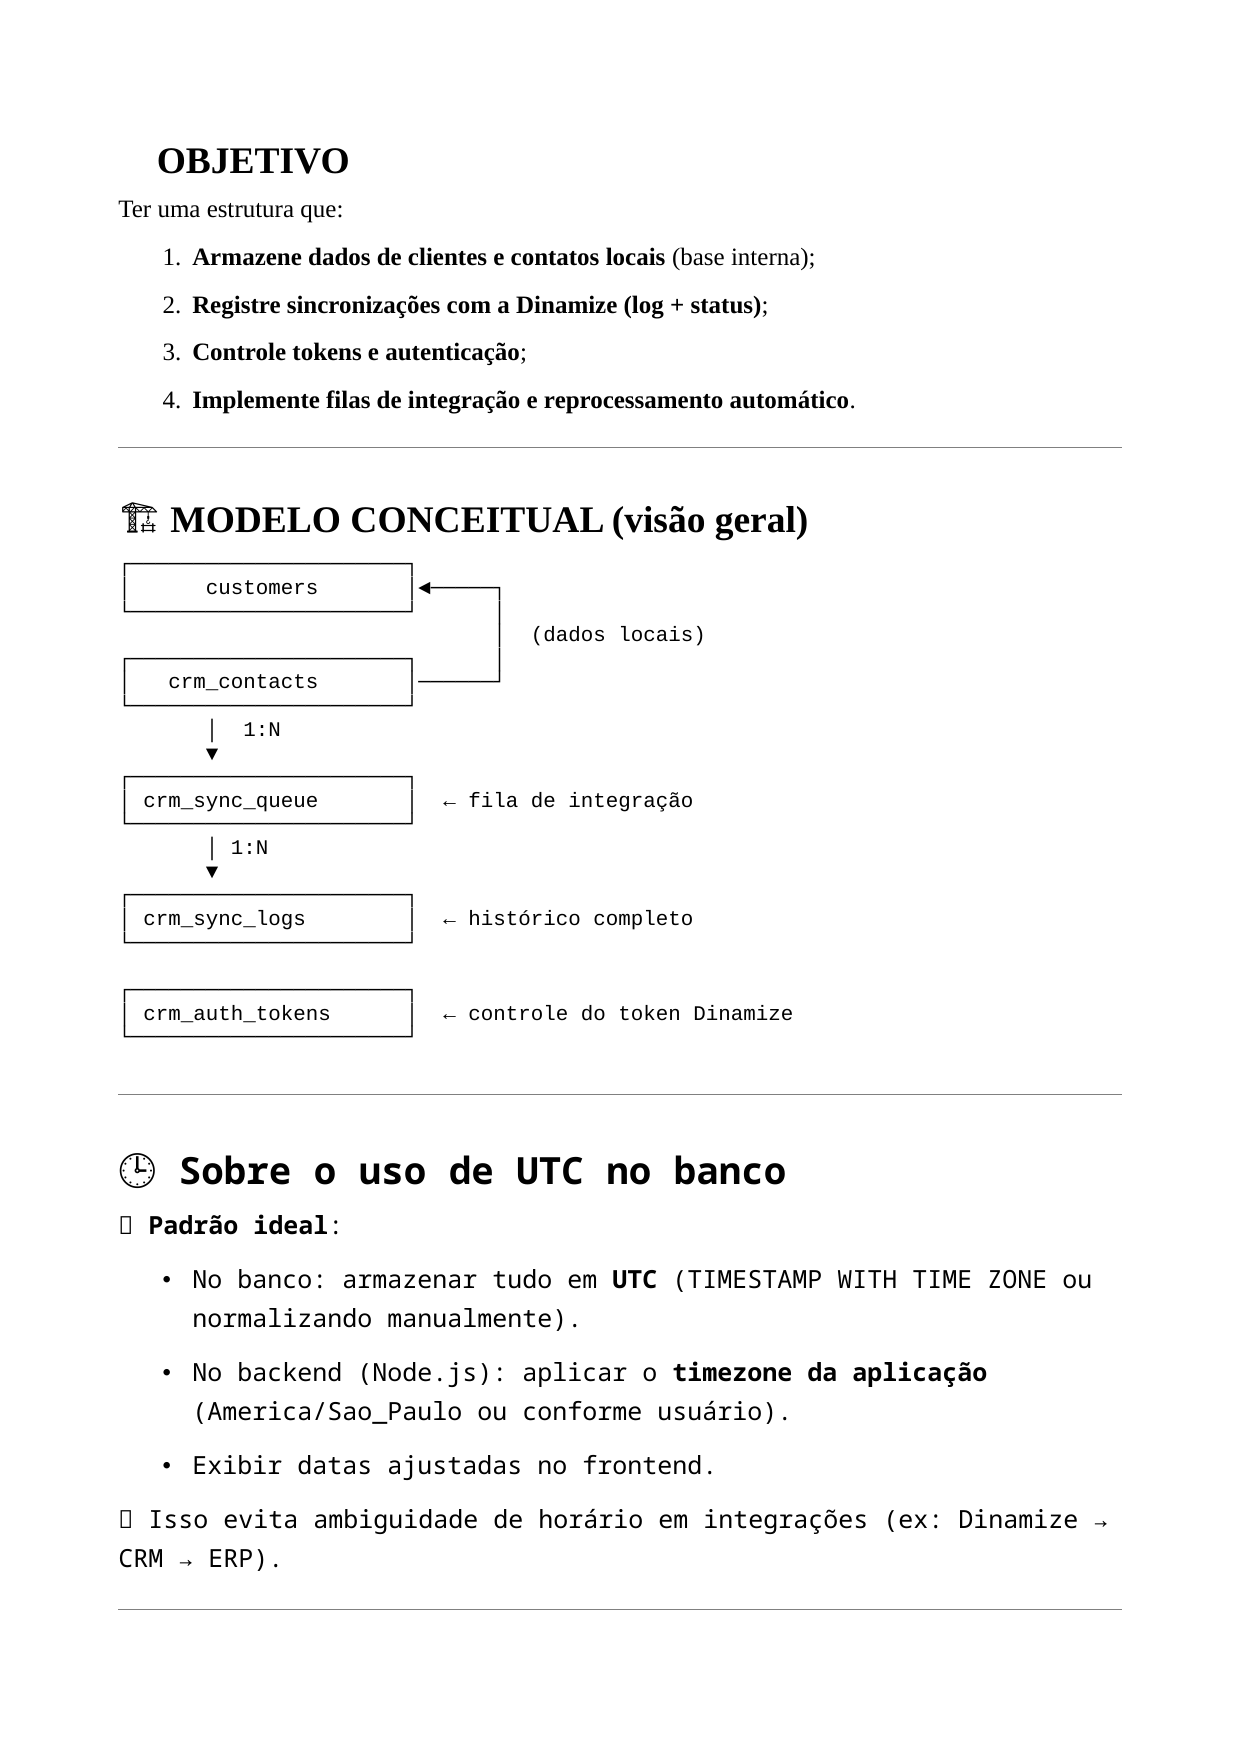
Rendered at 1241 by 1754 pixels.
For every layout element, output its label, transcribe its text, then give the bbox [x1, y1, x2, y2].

text │ crm_auth_tokens │ ← controle do token Dinamize [125, 1003, 411, 1026]
text 📌 Isso evita ambiguidade de horário em integrações (ex: Dinamize → CRM → ERP). [118, 1501, 1122, 1574]
text └──────────────────────┘ │ [118, 601, 499, 624]
list Exibir datas ajustadas no frontend. [162, 1448, 1122, 1482]
text │ crm_auth_tokens │ ← controle do token Dinamize [412, 1003, 1122, 1026]
text Ter uma estrutura que: [118, 194, 1122, 223]
text ✅ Padrão ideal: [118, 1208, 1122, 1242]
text ┌──────────────────────┐ [118, 553, 1122, 577]
text ┌──────────────────────┐ │ [500, 648, 1122, 672]
list Controle tokens e autenticação; [162, 337, 1122, 366]
list Registre sincronizações com a Dinamize (log + status); [162, 290, 1122, 318]
text │ 1:N [118, 719, 211, 742]
text │ crm_sync_logs │ ← histórico completo [118, 908, 1122, 932]
text │ 1:N [212, 719, 1122, 742]
text ▼ [118, 742, 1122, 766]
text │ crm_contacts │──────┘ [118, 672, 1122, 695]
text ┌──────────────────────┐ [118, 884, 1122, 908]
list Armazene dados de clientes e contatos locais (base interna); [162, 242, 1122, 271]
text └──────────────────────┘ [118, 813, 1122, 837]
subtitle 🧩 OBJETIVO [118, 139, 1122, 182]
text │ customers │◄─────┐ [118, 577, 1122, 601]
text └──────────────────────┘ │ [125, 601, 411, 611]
list No banco: armazenar tudo em UTC (TIMESTAMP WITH TIME ZONE ou normalizando manualmente). [162, 1262, 1122, 1335]
subtitle 🏗️ MODELO CONCEITUAL (visão geral) [118, 498, 1122, 541]
list No backend (Node.js): aplicar o timezone da aplicação (America/Sao_Paulo ou conforme usuário). [162, 1355, 1122, 1428]
text └──────────────────────┘ [118, 695, 1122, 719]
text ┌──────────────────────┐ │ [118, 648, 499, 672]
text ┌──────────────────────┐ │ [125, 659, 411, 672]
text │ 1:N [118, 837, 1122, 861]
text ▼ [118, 861, 1122, 884]
text │ crm_sync_queue │ ← fila de integração [125, 790, 411, 813]
text └──────────────────────┘ [118, 932, 1122, 955]
text ┌──────────────────────┐ [118, 766, 1122, 790]
text └──────────────────────┘ [118, 1026, 1122, 1050]
text │ (dados locais) [118, 624, 1122, 648]
subtitle 🕒 Sobre o uso de UTC no banco [118, 1144, 1122, 1196]
list Implemente filas de integração e reprocessamento automático. [162, 385, 1122, 414]
text └──────────────────────┘ │ [500, 601, 1122, 624]
text │ crm_sync_queue │ ← fila de integração [412, 790, 1122, 813]
text ┌──────────────────────┐ [118, 979, 1122, 1003]
